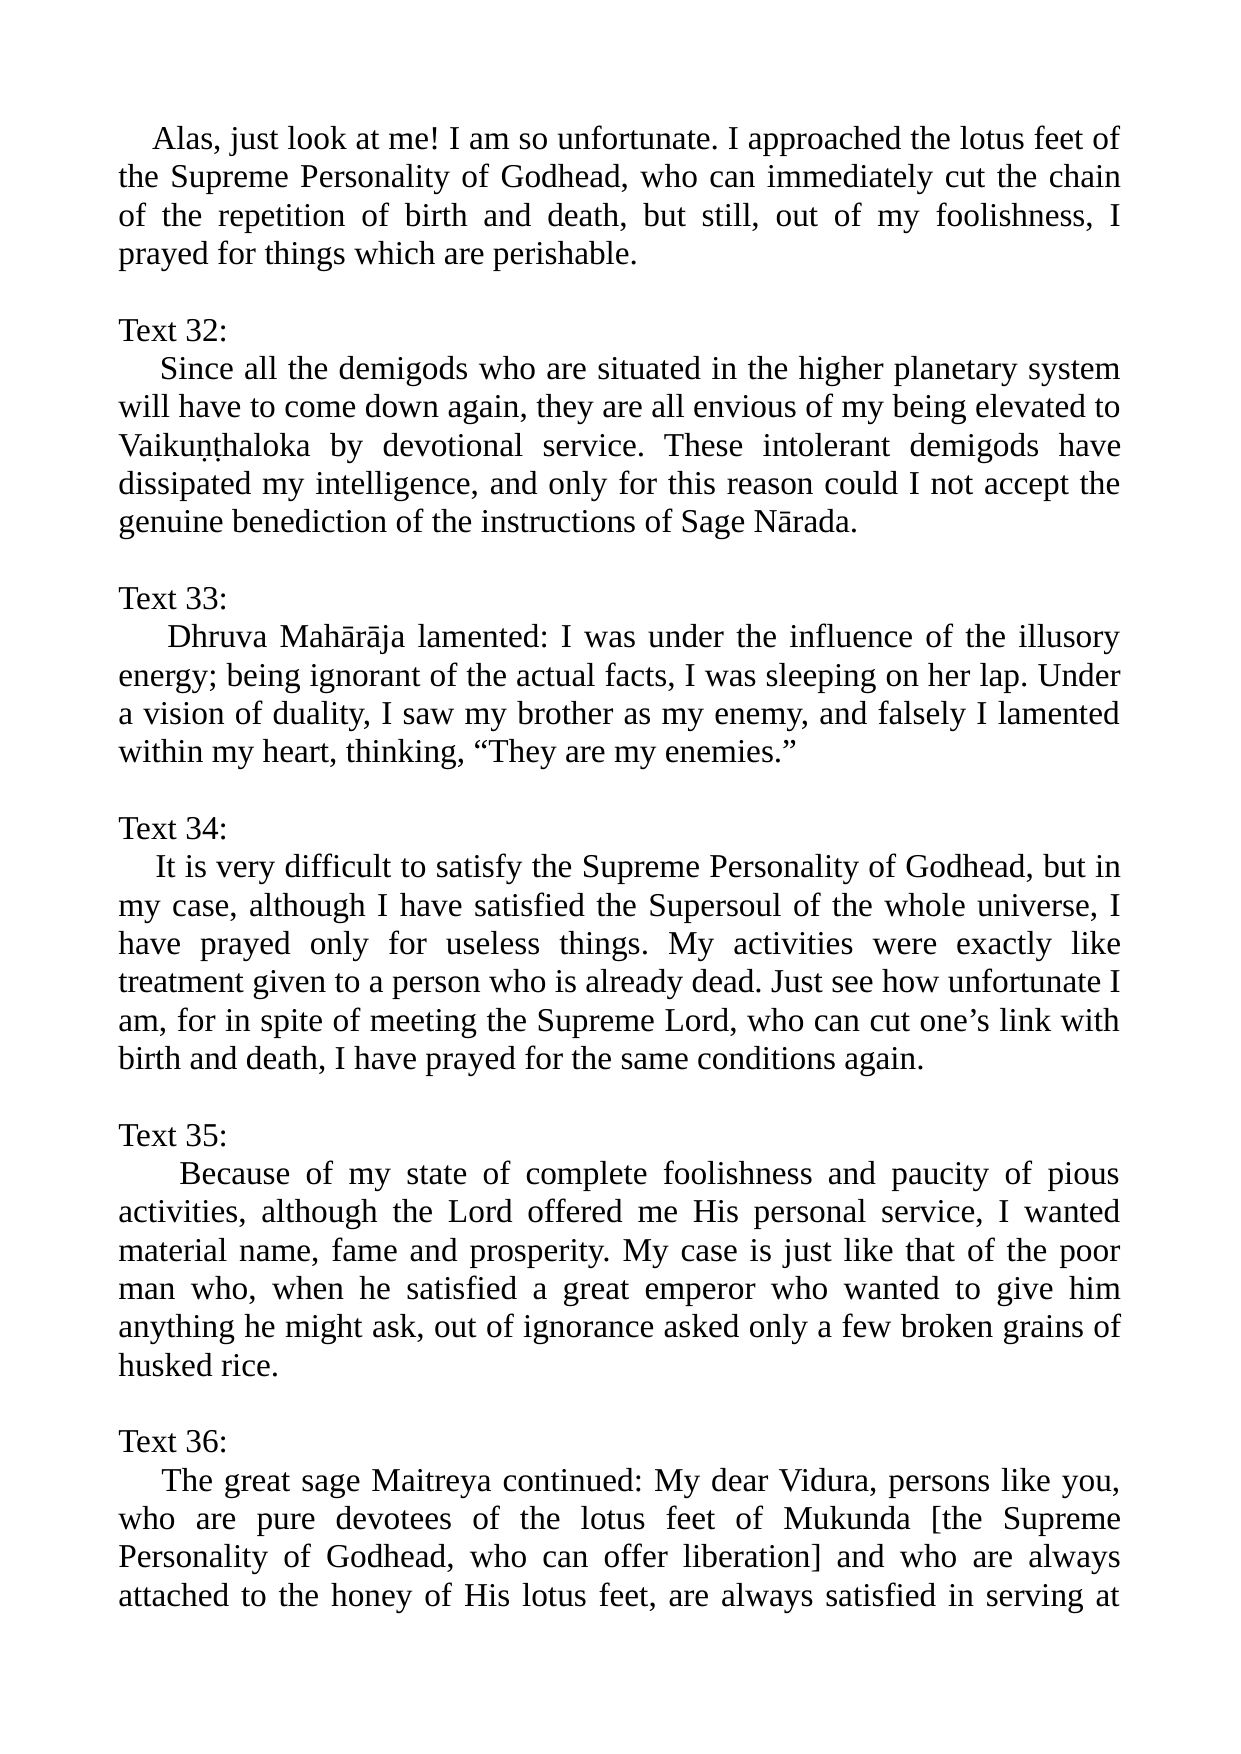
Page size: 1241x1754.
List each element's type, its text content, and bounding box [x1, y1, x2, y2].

text Text 33: [118, 578, 1122, 616]
text Since all the demigods who are situated in the higher planetary system will have to come down again, they are all envious of my being elevated to Vaikuṇṭhaloka by devotional service. These intolerant demigods have dissipated my intelligence, and only for this reason could I not accept the genuine benediction of the instructions of Sage Nārada. [118, 348, 1122, 540]
text The great sage Maitreya continued: My dear Vidura, persons like you, who are pure devotees of the lotus feet of Mukunda [the Supreme Personality of Godhead, who can offer liberation] and who are always attached to the honey of His lotus feet, are always satisfied in serving at [118, 1460, 1122, 1613]
text It is very difficult to satisfy the Supreme Personality of Godhead, but in my case, although I have satisfied the Supersoul of the whole universe, I have prayed only for useless things. My activities were exactly like treatment given to a person who is already dead. Just see how unfortunate I am, for in spite of meeting the Supreme Lord, who can cut one’s link with birth and death, I have prayed for the same conditions again. [118, 846, 1122, 1076]
text Text 35: [118, 1115, 1122, 1153]
text Dhruva Mahārāja lamented: I was under the influence of the illusory energy; being ignorant of the actual facts, I was sleeping on her lap. Under a vision of duality, I saw my brother as my enemy, and falsely I lamented within my heart, thinking, “They are my enemies.” [118, 616, 1122, 770]
text Because of my state of complete foolishness and paucity of pious activities, although the Lord offered me His personal service, I wanted material name, fame and prosperity. My case is just like that of the poor man who, when he satisfied a great emperor who wanted to give him anything he might ask, out of ignorance asked only a few broken grains of husked rice. [118, 1153, 1122, 1383]
text Text 36: [118, 1421, 1122, 1460]
text Text 32: [118, 310, 1122, 348]
text Text 34: [118, 808, 1122, 846]
text Alas, just look at me! I am so unfortunate. I approached the lotus feet of the Supreme Personality of Godhead, who can immediately cut the chain of the repetition of birth and death, but still, out of my foolishness, I prayed for things which are perishable. [118, 118, 1122, 271]
